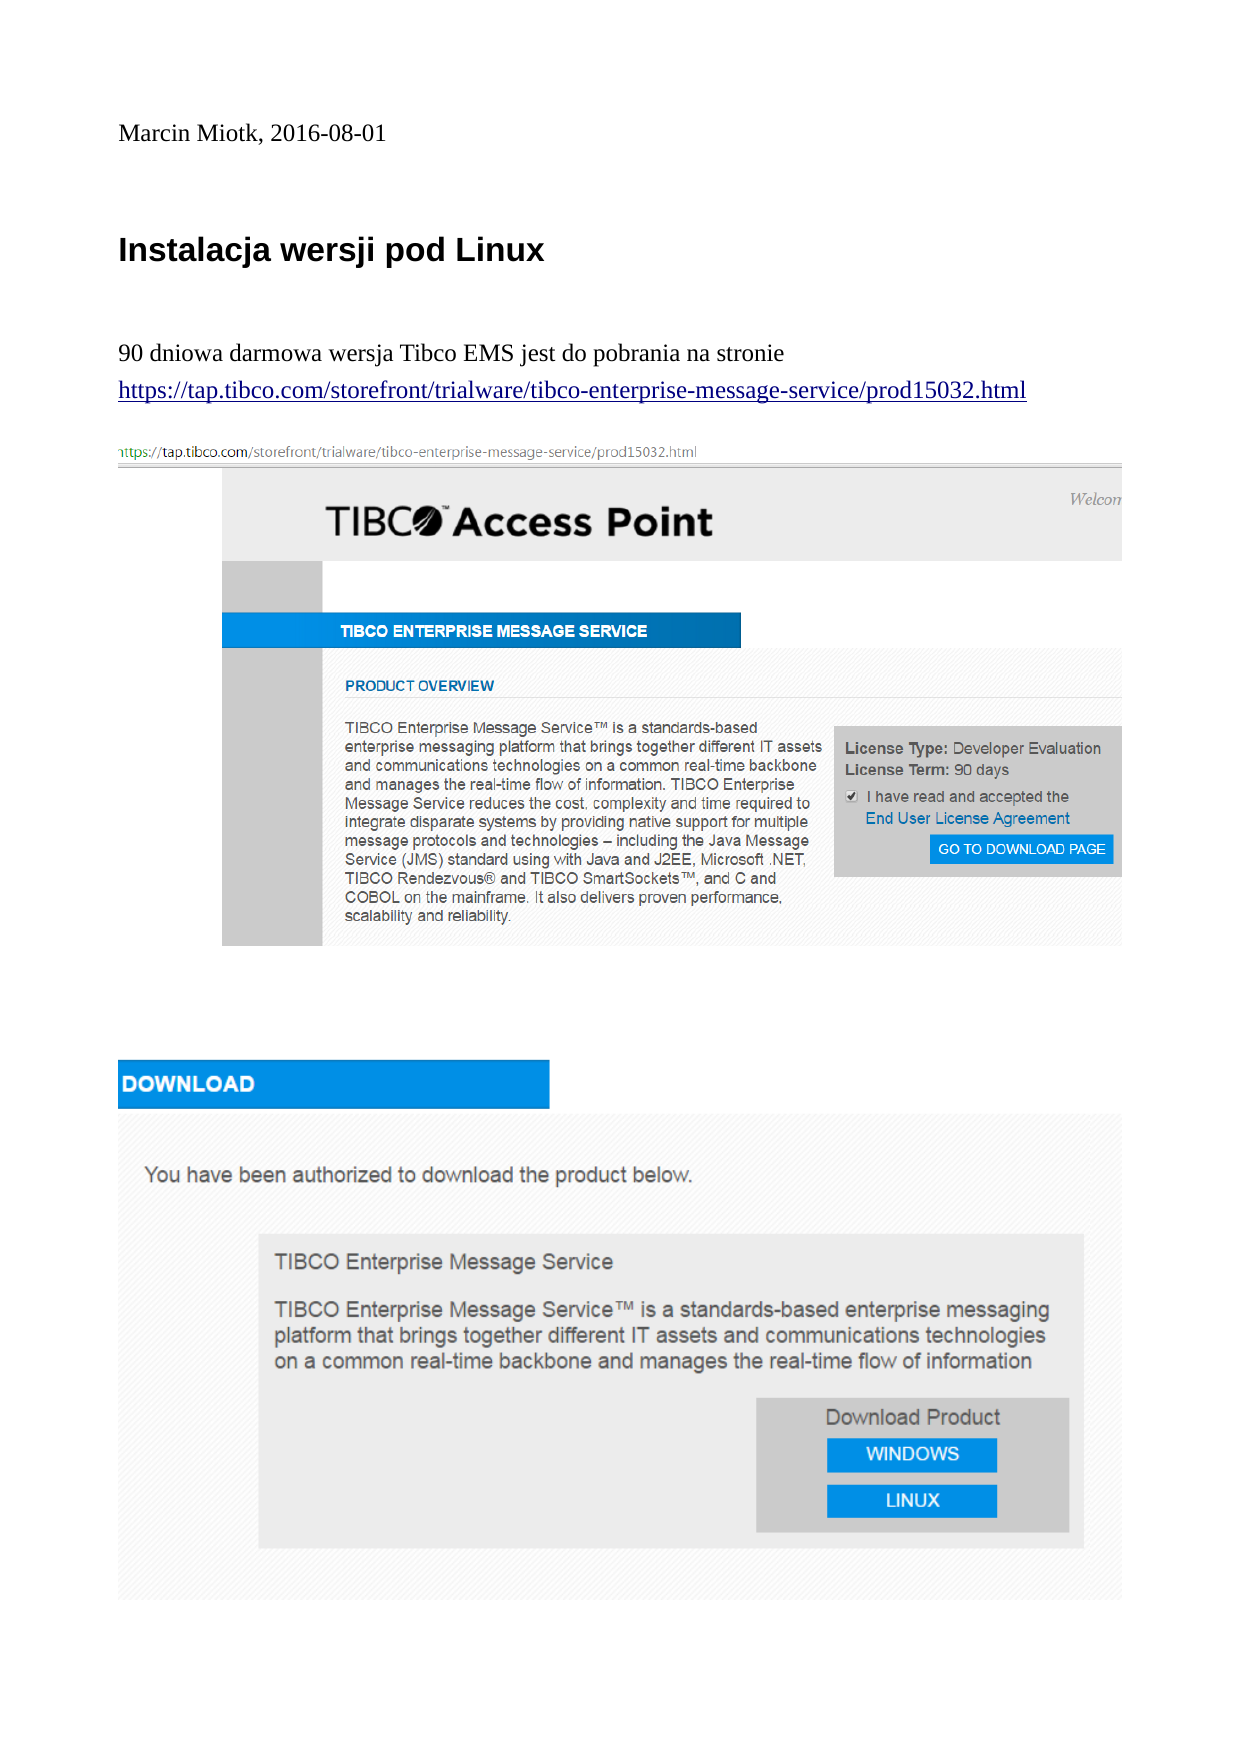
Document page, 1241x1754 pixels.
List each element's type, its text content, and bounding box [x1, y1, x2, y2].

text 90 dniowa darmowa wersja Tibco EMS jest do pobrania na stronie [118, 338, 1122, 367]
picture [118, 1049, 1122, 1600]
text Marcin Miotk, 2016-08-01 [118, 118, 1122, 147]
subtitle Instalacja wersji pod Linux [118, 229, 1122, 268]
picture [118, 441, 1122, 946]
text https://tap.tibco.com/storefront/trialware/tibco-enterprise-message-service/prod15032.html [118, 367, 1122, 404]
